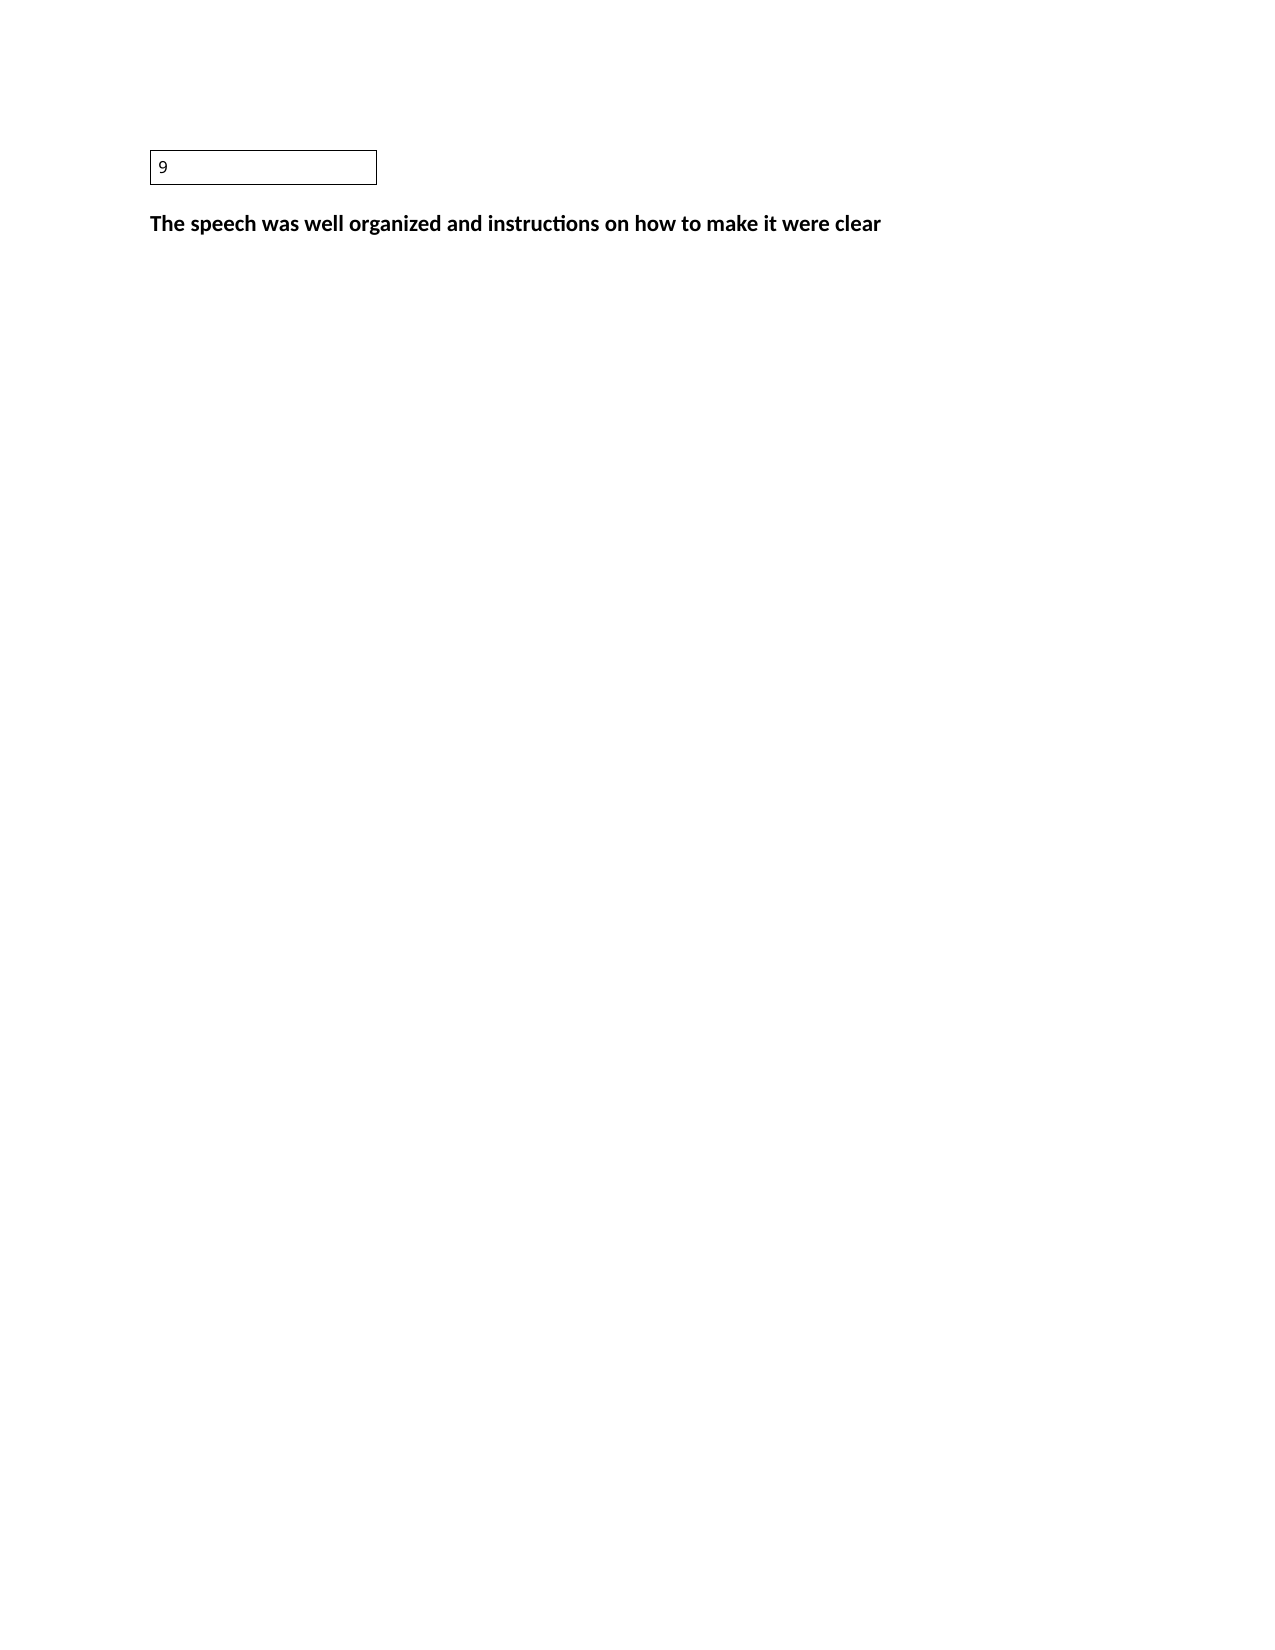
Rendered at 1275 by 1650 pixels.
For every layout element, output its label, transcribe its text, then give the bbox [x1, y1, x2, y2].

text The speech was well organized and instructions on how to make it were clear [150, 209, 1125, 237]
